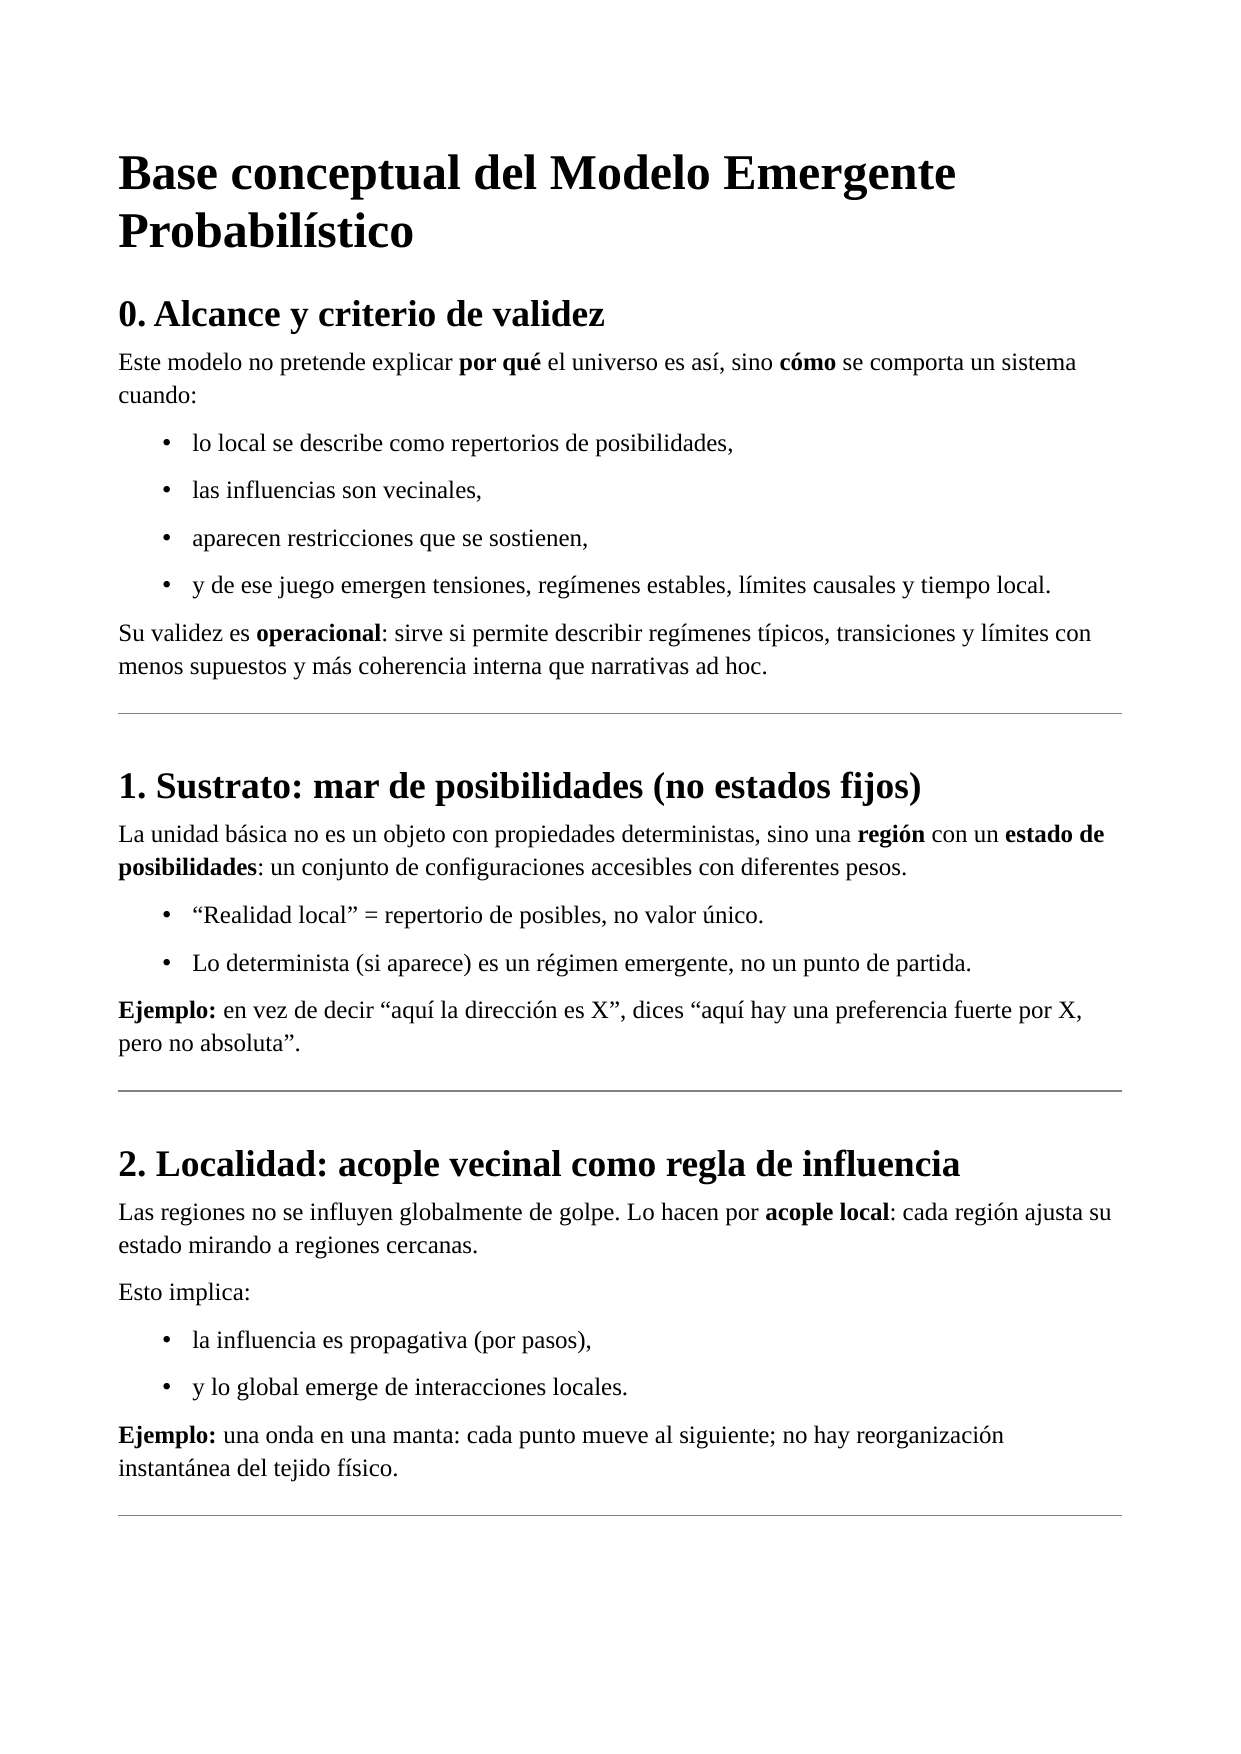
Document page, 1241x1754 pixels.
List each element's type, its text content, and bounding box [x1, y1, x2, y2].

subtitle 2. Localidad: acople vecinal como regla de influencia [118, 1141, 1122, 1184]
list las influencias son vecinales, [162, 475, 1122, 504]
list lo local se describe como repertorios de posibilidades, [162, 428, 1122, 456]
list “Realidad local” = repertorio de posibles, no valor único. [162, 900, 1122, 929]
text Este modelo no pretende explicar por qué el universo es así, sino cómo se comporta un sistema cuando: [118, 347, 1122, 409]
list aparecen restricciones que se sostienen, [162, 523, 1122, 552]
list y lo global emerge de interacciones locales. [162, 1372, 1122, 1401]
subtitle Base conceptual del Modelo Emergente Probabilístico [118, 143, 1122, 258]
list Lo determinista (si aparece) es un régimen emergente, no un punto de partida. [162, 948, 1122, 976]
text Su validez es operacional: sirve si permite describir regímenes típicos, transiciones y límites con menos supuestos y más coherencia interna que narrativas ad hoc. [118, 618, 1122, 680]
text Ejemplo: una onda en una manta: cada punto mueve al siguiente; no hay reorganización instantánea del tejido físico. [118, 1420, 1122, 1482]
text La unidad básica no es un objeto con propiedades deterministas, sino una región con un estado de posibilidades: un conjunto de configuraciones accesibles con diferentes pesos. [118, 819, 1122, 881]
text Ejemplo: en vez de decir “aquí la dirección es X”, dices “aquí hay una preferencia fuerte por X, pero no absoluta”. [118, 995, 1122, 1057]
text Esto implica: [118, 1277, 1122, 1306]
list la influencia es propagativa (por pasos), [162, 1325, 1122, 1354]
text Las regiones no se influyen globalmente de golpe. Lo hacen por acople local: cada región ajusta su estado mirando a regiones cercanas. [118, 1197, 1122, 1258]
subtitle 0. Alcance y criterio de validez [118, 291, 1122, 334]
list y de ese juego emergen tensiones, regímenes estables, límites causales y tiempo local. [162, 571, 1122, 599]
subtitle 1. Sustrato: mar de posibilidades (no estados fijos) [118, 764, 1122, 807]
